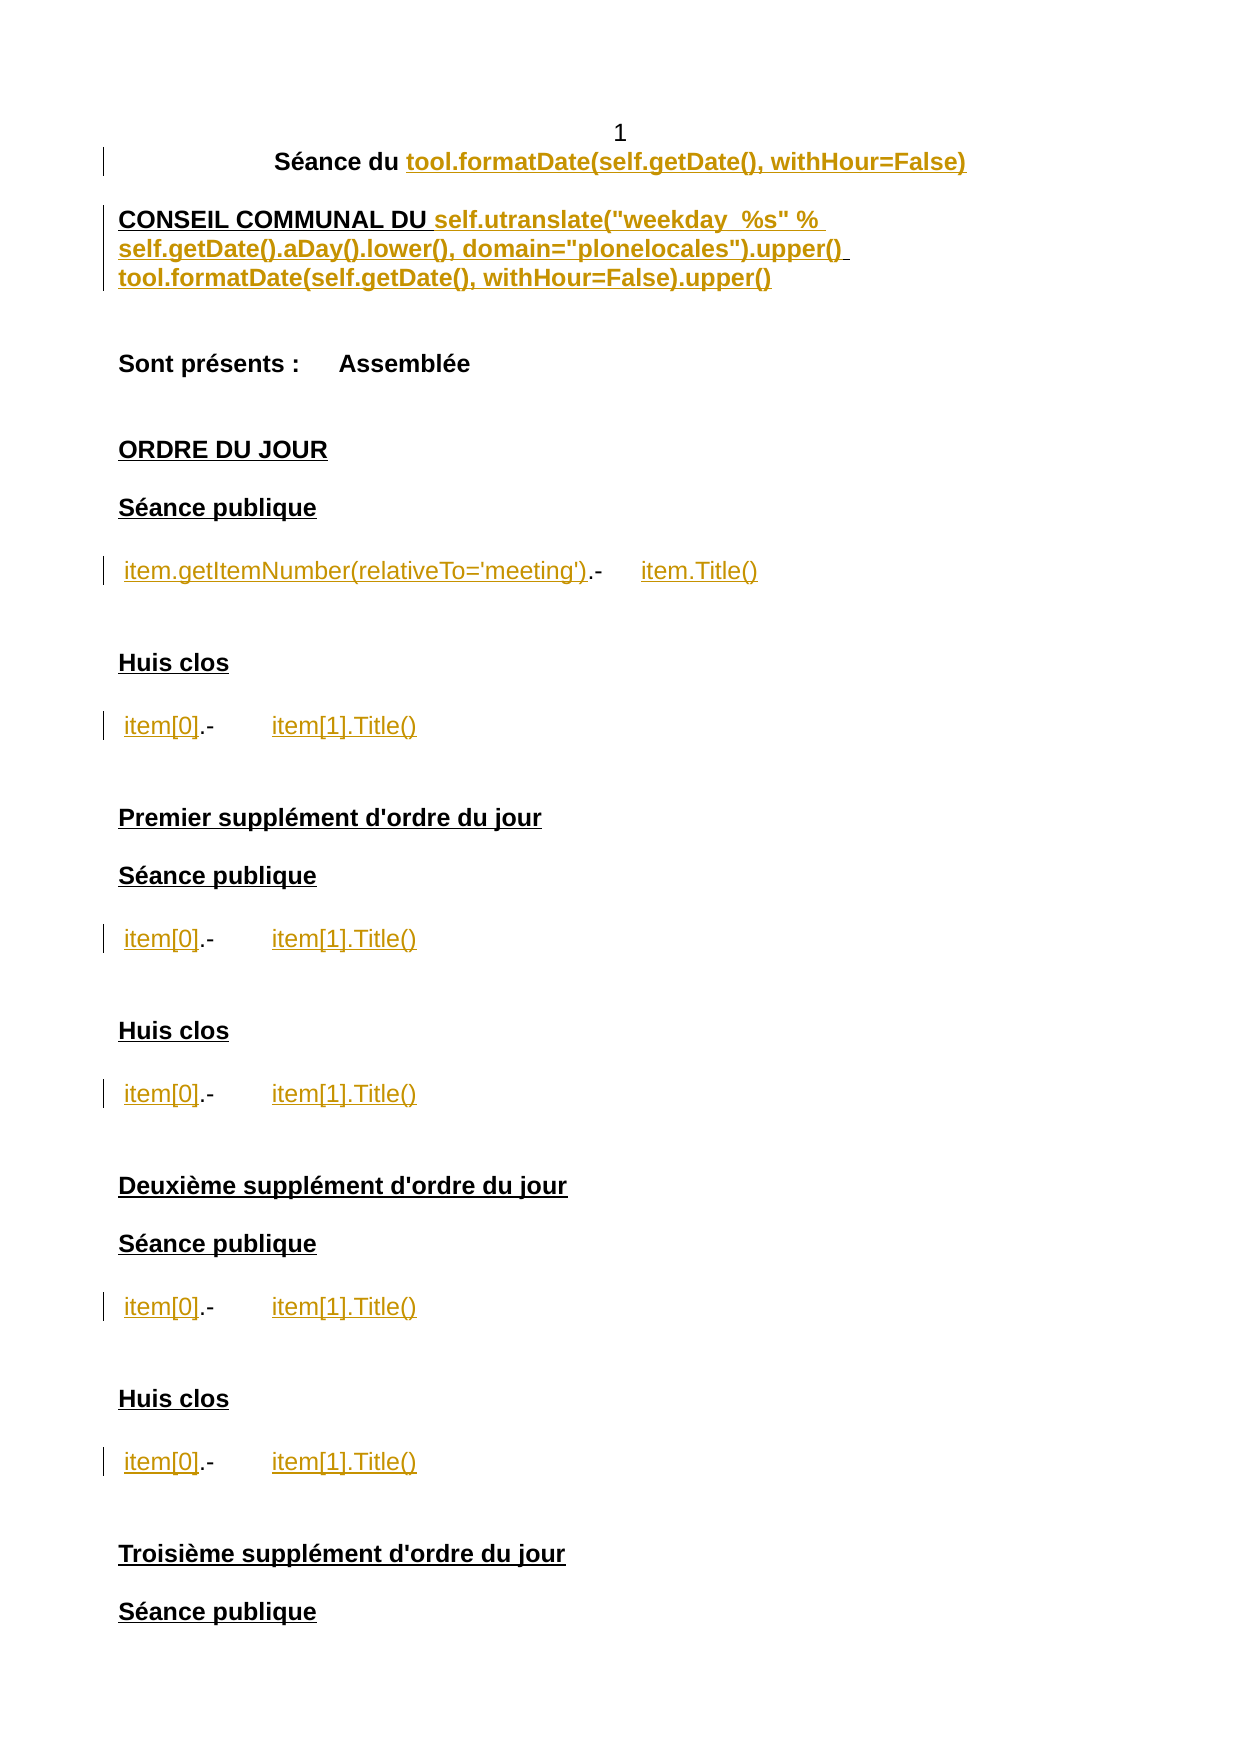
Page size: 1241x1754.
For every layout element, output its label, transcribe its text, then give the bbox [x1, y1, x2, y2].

text Premier supplément d'ordre du jour [118, 803, 1122, 832]
table_header Huis clos [118, 987, 1122, 1074]
table_header Huis clos [118, 1355, 1122, 1442]
table_header Séance publique [118, 464, 1123, 550]
table_header item[0].- item[1].Title() [118, 1442, 1122, 1511]
table_header Séance publique [118, 832, 1122, 918]
table_header Assemblée [338, 349, 1123, 378]
text Deuxième supplément d'ordre du jour [118, 1171, 1122, 1200]
text CONSEIL COMMUNAL DU self.utranslate("weekday_%s" % self.getDate().aDay().lower(), domain="plonelocales").upper() tool.formatDate(self.getDate(), withHour=False).upper() [118, 205, 1122, 291]
table_header item[0].- item[1].Title() [118, 705, 1122, 774]
table_header Séance publique [118, 1568, 1122, 1626]
table_header item[0].- item[1].Title() [118, 1286, 1122, 1355]
table_header Séance publique [118, 1200, 1122, 1286]
table_header item.getItemNumber(relativeTo='meeting').- item.Title() [118, 550, 1123, 619]
table_header item[0].- item[1].Title() [118, 918, 1122, 987]
text ORDRE DU JOUR [118, 435, 1122, 464]
table_header Huis clos [118, 619, 1122, 705]
table_header item[0].- item[1].Title() [118, 1074, 1122, 1142]
text Troisième supplément d'ordre du jour [118, 1539, 1122, 1568]
table_header Sont présents : [118, 349, 338, 378]
